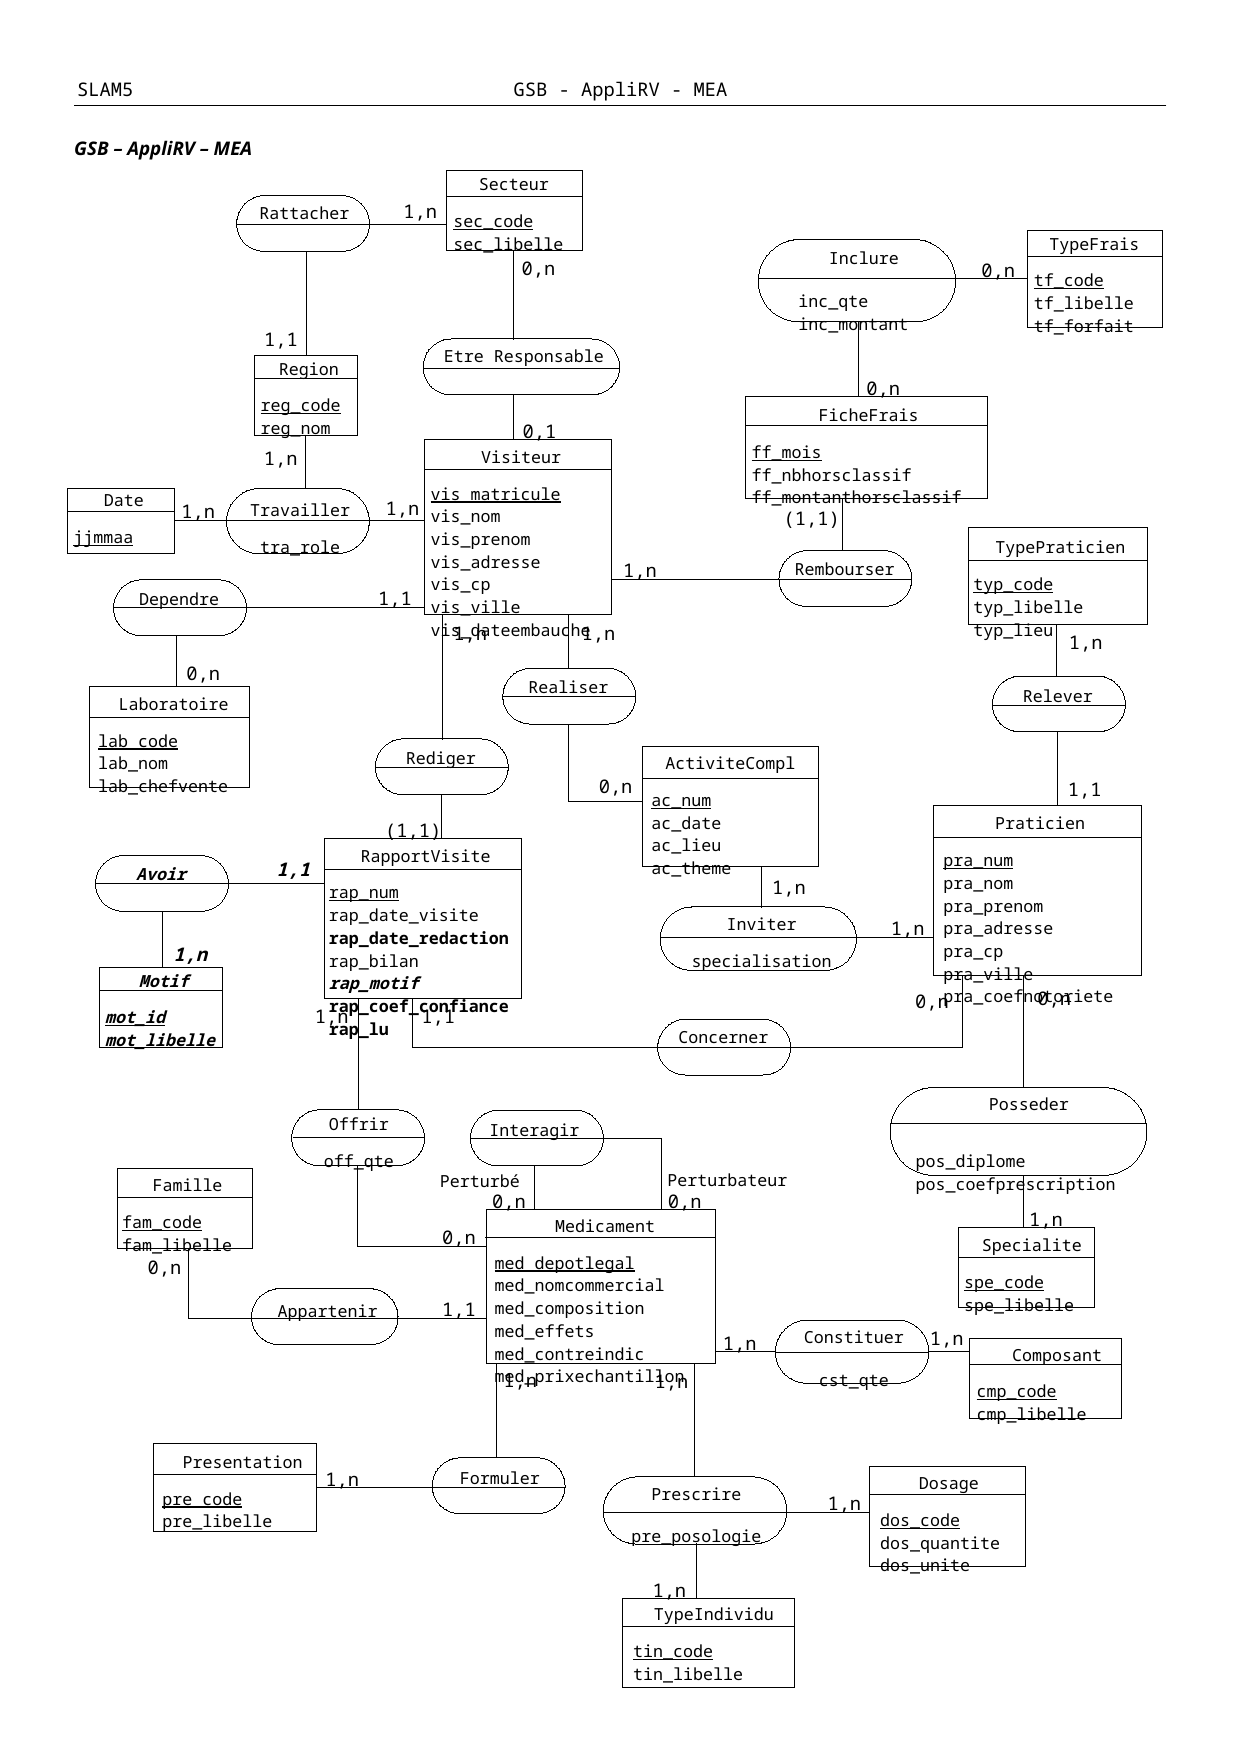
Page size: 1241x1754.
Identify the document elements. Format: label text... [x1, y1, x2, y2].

text GSB – AppliRV – MEA [74, 135, 1166, 160]
